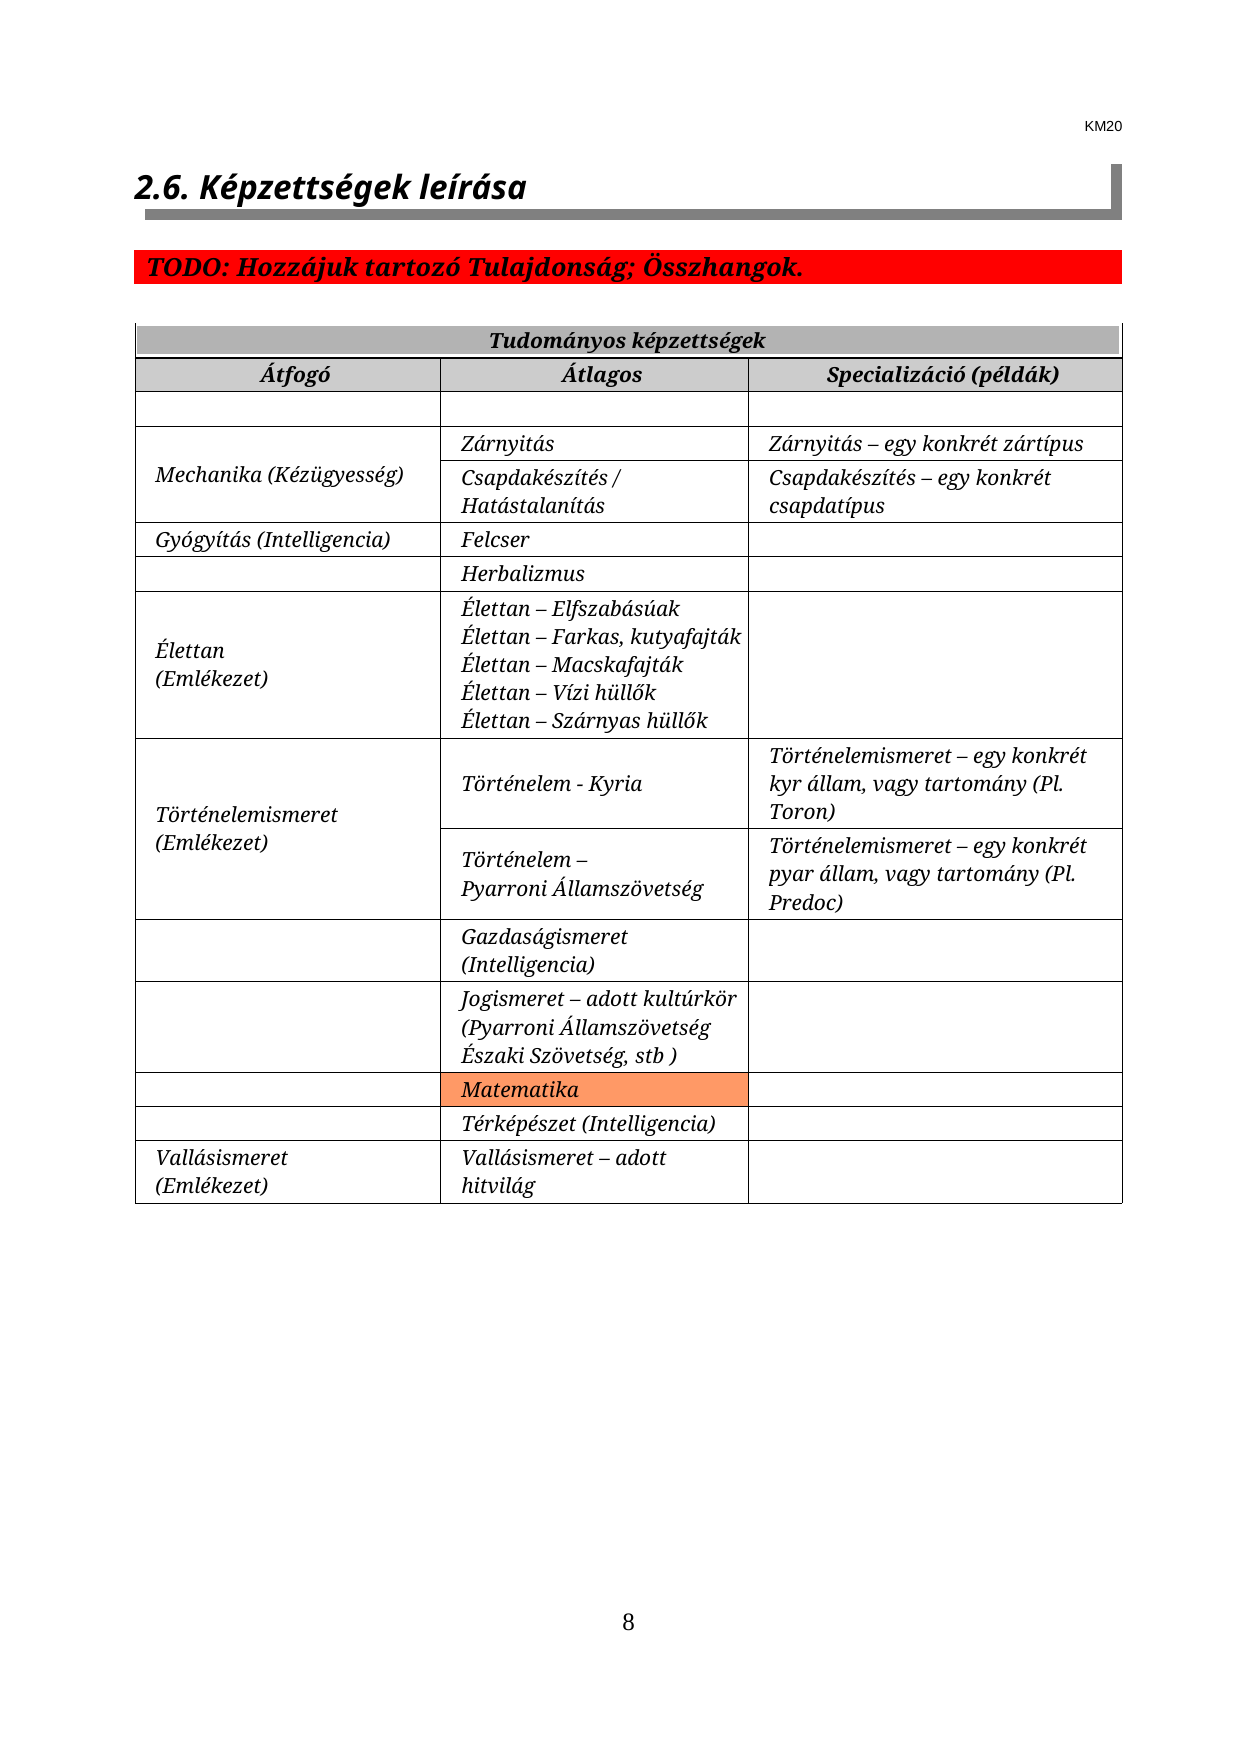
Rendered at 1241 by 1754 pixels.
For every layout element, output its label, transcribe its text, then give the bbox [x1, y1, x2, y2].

table_cell [441, 392, 748, 426]
table_cell Történelemismeret – egy konkrét pyar állam, vagy tartomány (Pl. Predoc) [749, 829, 1122, 919]
table_cell [749, 592, 1122, 738]
table_cell [136, 1107, 440, 1140]
table_cell Vallásismeret – adott hitvilág [441, 1141, 748, 1203]
table_cell Élettan (Emlékezet) [136, 592, 440, 738]
table_cell [749, 523, 1122, 556]
table_cell Átfogó [136, 359, 440, 391]
table_cell [749, 982, 1122, 1072]
table_cell Gyógyítás (Intelligencia) [136, 523, 440, 556]
table_header Zárnyitás – egy konkrét zártípus [749, 427, 1122, 460]
table_cell Mechanika (Kézügyesség) [136, 427, 440, 522]
table_cell [749, 1107, 1122, 1140]
table_cell Élettan – Elfszabásúak Élettan – Farkas, kutyafajták Élettan – Macskafajták Élettan – Vízi hüllők Élettan – Szárnyas hüllők [441, 592, 748, 738]
table_cell Történelem – Pyarroni Államszövetség [441, 829, 748, 919]
table_cell Csapdakészítés – egy konkrét csapdatípus [749, 461, 1122, 522]
table_cell Vallásismeret (Emlékezet) [136, 1141, 440, 1203]
table_cell [749, 392, 1122, 426]
table_cell [749, 920, 1122, 981]
table_cell Gazdaságismeret (Intelligencia) [441, 920, 748, 981]
table_cell Jogismeret – adott kultúrkör (Pyarroni Államszövetség Északi Szövetség, stb ) [441, 982, 748, 1072]
text TODO: Hozzájuk tartozó Tulajdonság; Összhangok. [134, 250, 1122, 284]
table_cell Történelemismeret (Emlékezet) [136, 739, 440, 919]
table_header Tudományos képzettségek [136, 323, 1122, 357]
table_header Történelemismeret – egy konkrét kyr állam, vagy tartomány (Pl. Toron) [749, 739, 1122, 828]
table_header Zárnyitás [441, 427, 748, 460]
table_cell [136, 982, 440, 1072]
table_cell [136, 920, 440, 981]
table_cell Felcser [441, 523, 748, 556]
table_cell [749, 557, 1122, 591]
subtitle Képzettségek leírása [134, 164, 1111, 209]
table_cell [749, 1141, 1122, 1203]
table_cell [136, 392, 440, 426]
table_cell Csapdakészítés / Hatástalanítás [441, 461, 748, 522]
table_cell [136, 557, 440, 591]
table_cell [136, 1073, 440, 1106]
table_cell Átlagos [441, 359, 748, 391]
table_cell Térképészet (Intelligencia) [441, 1107, 748, 1140]
table_cell [749, 1073, 1122, 1106]
table_cell Herbalizmus [441, 557, 748, 591]
table_cell Specializáció (példák) [749, 359, 1122, 391]
table_header Történelem - Kyria [441, 739, 748, 828]
table_cell Matematika [441, 1073, 748, 1106]
